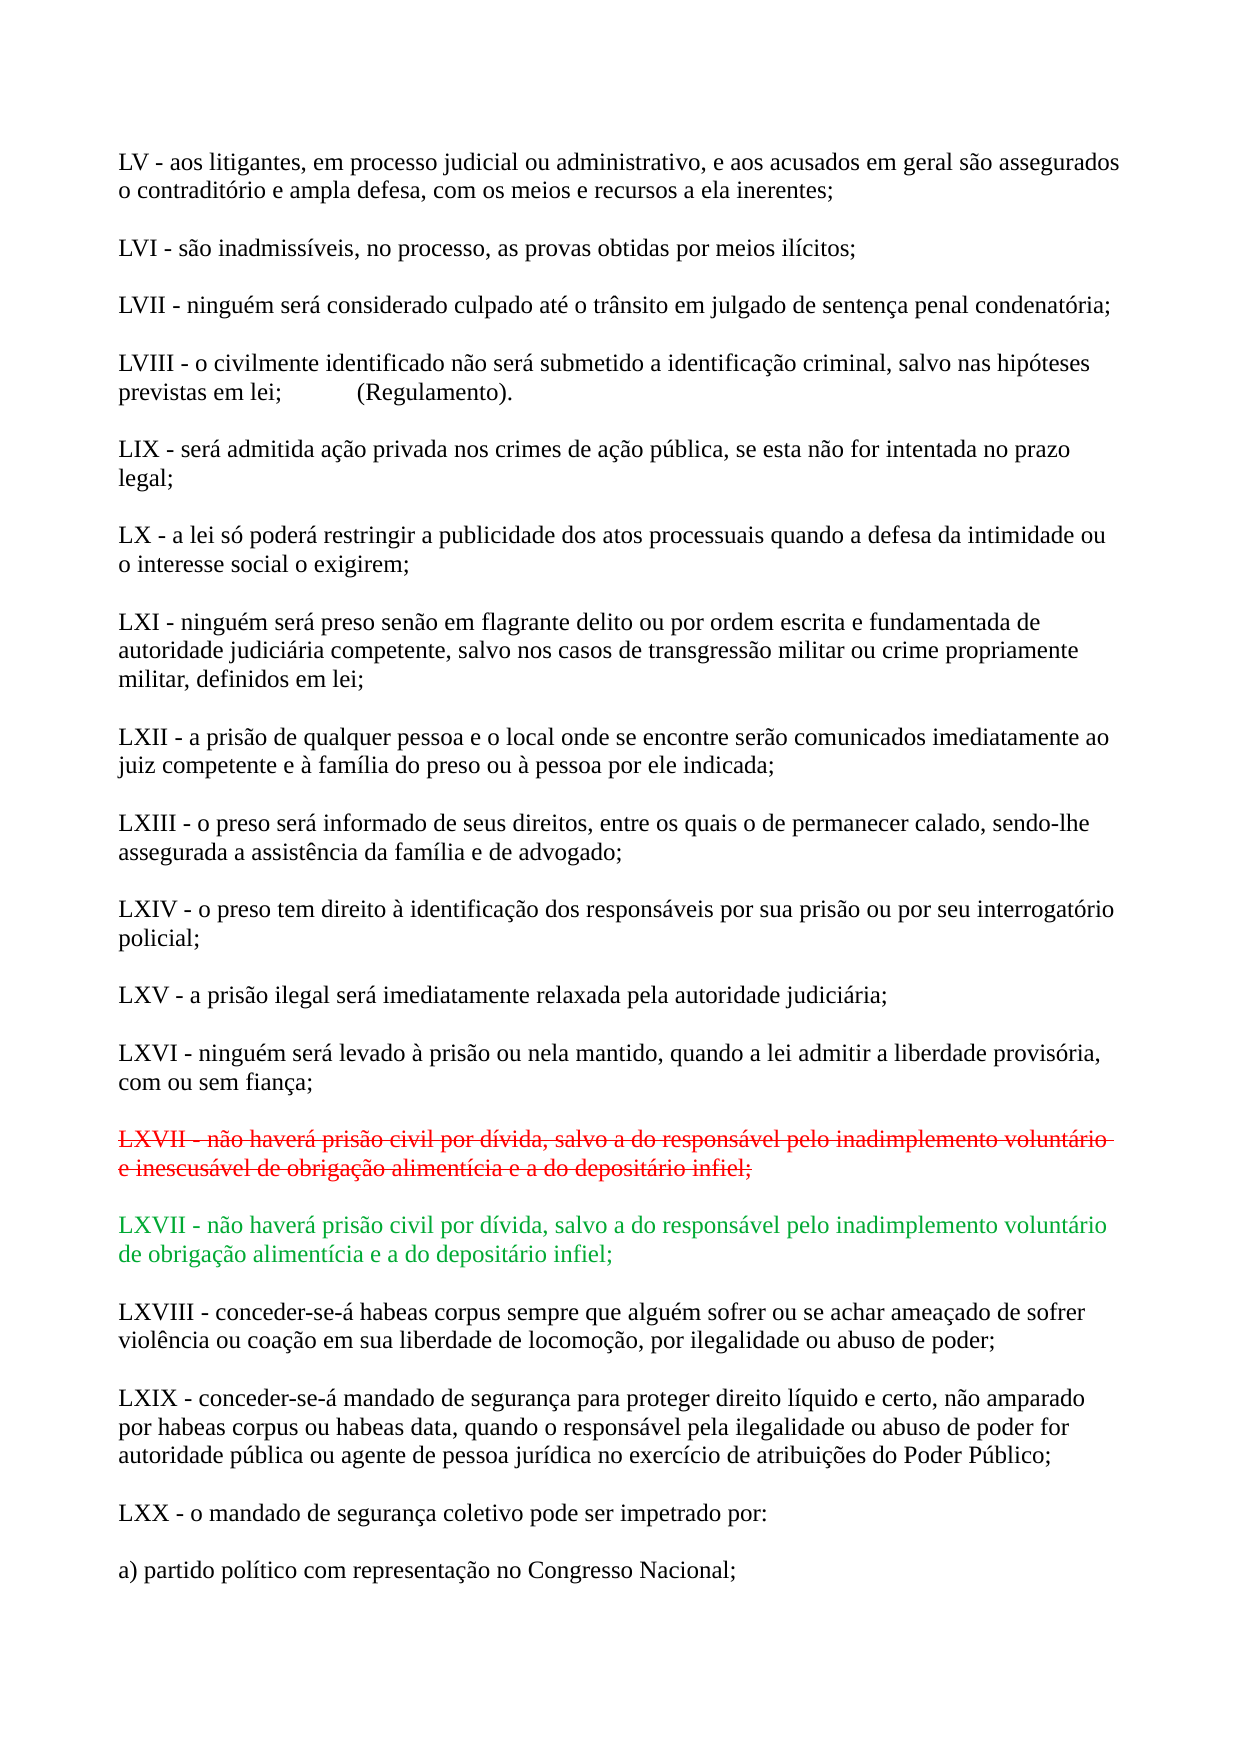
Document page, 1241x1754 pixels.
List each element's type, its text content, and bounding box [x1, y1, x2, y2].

text LXV - a prisão ilegal será imediatamente relaxada pela autoridade judiciária; [118, 981, 1122, 1009]
text LXIV - o preso tem direito à identificação dos responsáveis por sua prisão ou por seu interrogatório policial; [118, 894, 1122, 952]
text LXIX - conceder-se-á mandado de segurança para proteger direito líquido e certo, não amparado por habeas corpus ou habeas data, quando o responsável pela ilegalidade ou abuso de poder for autoridade pública ou agente de pessoa jurídica no exercício de atribuições do Poder Público; [118, 1383, 1122, 1469]
text LXX - o mandado de segurança coletivo pode ser impetrado por: [118, 1498, 1122, 1527]
text a) partido político com representação no Congresso Nacional; [118, 1556, 1122, 1584]
text LXI - ninguém será preso senão em flagrante delito ou por ordem escrita e fundamentada de autoridade judiciária competente, salvo nos casos de transgressão militar ou crime propriamente militar, definidos em lei; [118, 607, 1122, 693]
text LXVIII - conceder-se-á habeas corpus sempre que alguém sofrer ou se achar ameaçado de sofrer violência ou coação em sua liberdade de locomoção, por ilegalidade ou abuso de poder; [118, 1297, 1122, 1354]
text LVIII - o civilmente identificado não será submetido a identificação criminal, salvo nas hipóteses previstas em lei; (Regulamento). [118, 348, 1122, 406]
text LVI - são inadmissíveis, no processo, as provas obtidas por meios ilícitos; [118, 233, 1122, 262]
text LV - aos litigantes, em processo judicial ou administrativo, e aos acusados em geral são assegurados o contraditório e ampla defesa, com os meios e recursos a ela inerentes; [118, 147, 1122, 204]
text LXVII - não haverá prisão civil por dívida, salvo a do responsável pelo inadimplemento voluntário de obrigação alimentícia e a do depositário infiel; [118, 1211, 1122, 1268]
text LXIII - o preso será informado de seus direitos, entre os quais o de permanecer calado, sendo-lhe assegurada a assistência da família e de advogado; [118, 808, 1122, 866]
text LIX - será admitida ação privada nos crimes de ação pública, se esta não for intentada no prazo legal; [118, 434, 1122, 492]
text LVII - ninguém será considerado culpado até o trânsito em julgado de sentença penal condenatória; [118, 291, 1122, 319]
text LXVII - não haverá prisão civil por dívida, salvo a do responsável pelo inadimplemento voluntário e inescusável de obrigação alimentícia e a do depositário infiel; [118, 1124, 1122, 1182]
text LX - a lei só poderá restringir a publicidade dos atos processuais quando a defesa da intimidade ou o interesse social o exigirem; [118, 521, 1122, 578]
text LXII - a prisão de qualquer pessoa e o local onde se encontre serão comunicados imediatamente ao juiz competente e à família do preso ou à pessoa por ele indicada; [118, 722, 1122, 779]
text LXVI - ninguém será levado à prisão ou nela mantido, quando a lei admitir a liberdade provisória, com ou sem fiança; [118, 1038, 1122, 1096]
